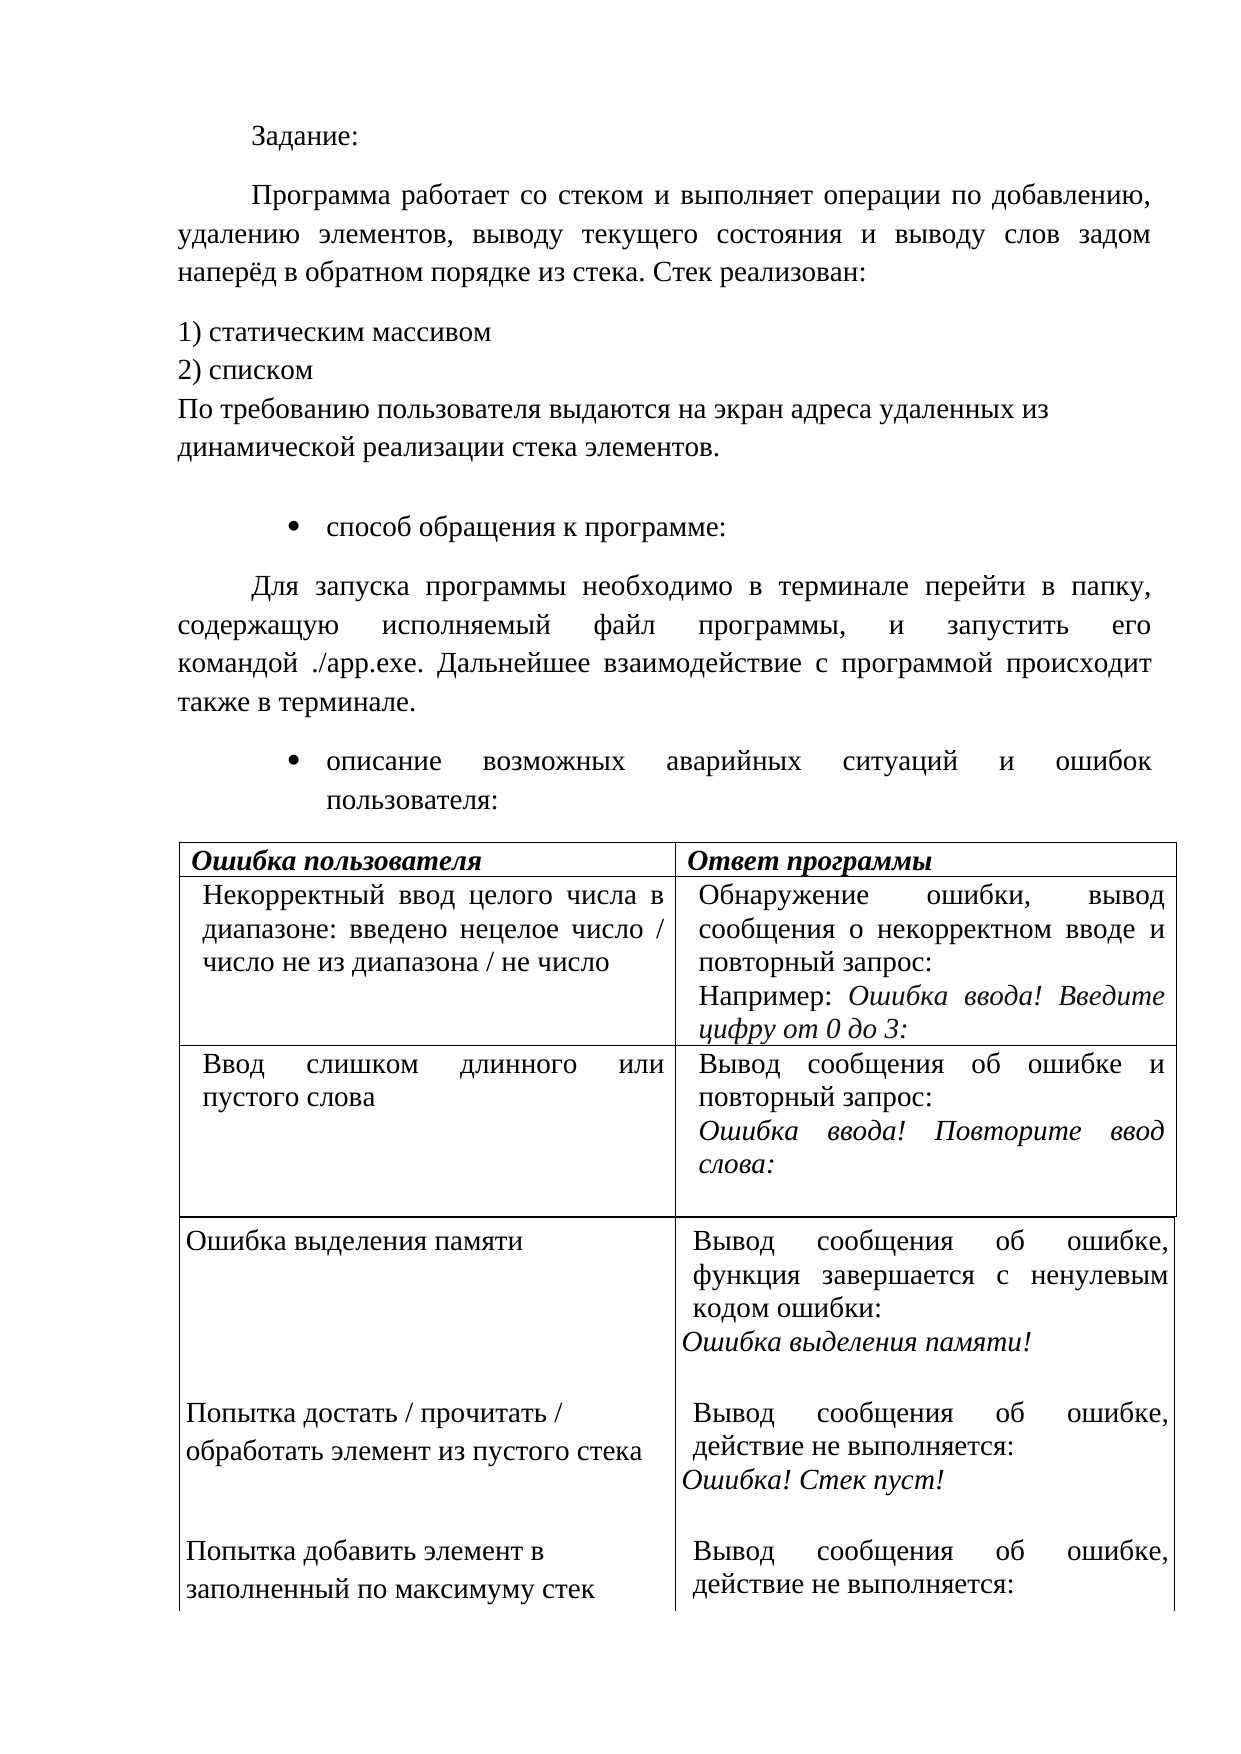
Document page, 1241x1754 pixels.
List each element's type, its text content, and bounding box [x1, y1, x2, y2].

table_cell Попытка достать / прочитать / обработать элемент из пустого стека [180, 1389, 675, 1527]
table_header Ошибка пользователя [180, 843, 675, 876]
text По требованию пользователя выдаются на экран адреса удаленных из динамической реализации стека элементов. [177, 391, 1152, 463]
table_cell Вывод сообщения об ошибке, действие не выполняется: Ошибка! Стек пуст! [676, 1389, 1174, 1527]
table_cell Ввод слишком длинного или пустого слова [180, 1046, 675, 1216]
text 1) статическим массивом [177, 314, 1152, 347]
table_header Ответ программы [676, 843, 1176, 876]
text 2) списком [177, 352, 1152, 386]
list описание возможных аварийных ситуаций и ошибок пользователя: [288, 743, 1152, 816]
table_cell Вывод сообщения об ошибке и повторный запрос: Ошибка ввода! Повторите ввод слова: [676, 1046, 1176, 1216]
table_header Ошибка выделения памяти [180, 1218, 675, 1389]
table_header Вывод сообщения об ошибке, функция завершается с ненулевым кодом ошибки: Ошибка выделения памяти! [676, 1218, 1174, 1389]
text Задание: [177, 118, 1152, 152]
list способ обращения к программе: [288, 509, 1152, 543]
table_cell Попытка добавить элемент в заполненный по максимуму стек [180, 1527, 675, 1611]
table_cell Некорректный ввод целого числа в диапазоне: введено нецелое число / число не из диапазона / не число [180, 877, 675, 1045]
text Программа работает со стеком и выполняет операции по добавлению, удалению элементов, выводу текущего состояния и выводу слов задом наперёд в обратном порядке из стека. Стек реализован: [177, 177, 1152, 288]
table_cell Обнаружение ошибки, вывод сообщения о некорректном вводе и повторный запрос: Например: Ошибка ввода! Введите цифру от 0 до 3: [676, 877, 1176, 1045]
table_cell Вывод сообщения об ошибке, действие не выполняется: [676, 1527, 1174, 1611]
text Для запуска программы необходимо в терминале перейти в папку, содержащую исполняемый файл программы, и запустить его командой ./app.exe. Дальнейшее взаимодействие с программой происходит также в терминале. [177, 568, 1152, 718]
